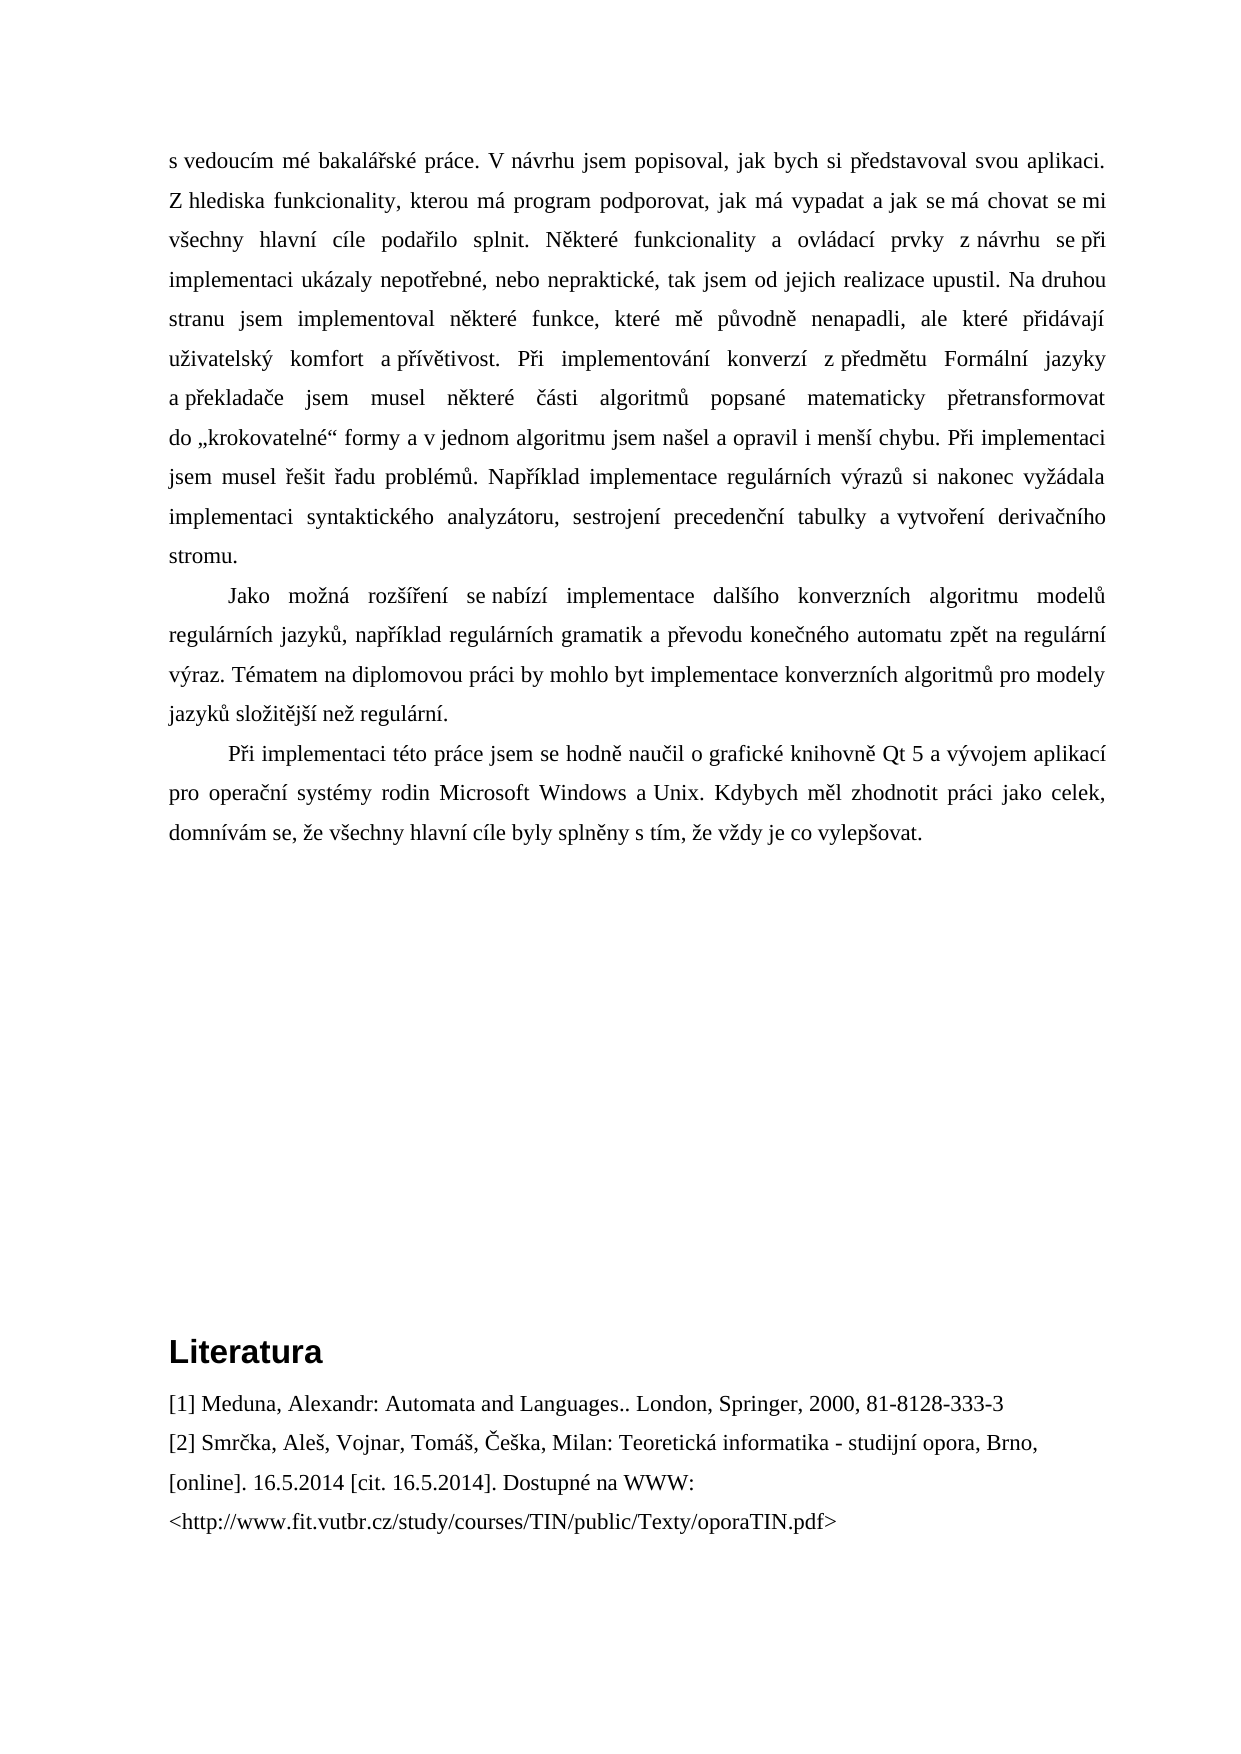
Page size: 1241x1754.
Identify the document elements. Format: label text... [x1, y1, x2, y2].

text [2] Smrčka, Aleš, Vojnar, Tomáš, Češka, Milan: Teoretická informatika - studijní opora, Brno, [online]. 16.5.2014 [cit. 16.5.2014]. Dostupné na WWW: <http://www.fit.vutbr.cz/study/courses/TIN/public/Texty/oporaTIN.pdf> [169, 1429, 1106, 1534]
text Jako možná rozšíření se nabízí implementace dalšího konverzních algoritmu modelů regulárních jazyků, například regulárních gramatik a převodu konečného automatu zpět na regulární výraz. Tématem na diplomovou práci by mohlo byt implementace konverzních algoritmů pro modely jazyků složitější než regulární. [169, 582, 1106, 727]
text s vedoucím mé bakalářské práce. V návrhu jsem popisoval, jak bych si představoval svou aplikaci. Z hlediska funkcionality, kterou má program podporovat, jak má vypadat a jak se má chovat se mi všechny hlavní cíle podařilo splnit. Některé funkcionality a ovládací prvky z návrhu se při implementaci ukázaly nepotřebné, nebo nepraktické, tak jsem od jejich realizace upustil. Na druhou stranu jsem implementoval některé funkce, které mě původně nenapadli, ale které přidávají uživatelský komfort a přívětivost. Při implementování konverzí z předmětu Formální jazyky a překladače jsem musel některé části algoritmů popsané matematicky přetransformovat do „krokovatelné“ formy a v jednom algoritmu jsem našel a opravil i menší chybu. Při implementaci jsem musel řešit řadu problémů. Například implementace regulárních výrazů si nakonec vyžádala implementaci syntaktického analyzátoru, sestrojení precedenční tabulky a vytvoření derivačního stromu. [169, 148, 1106, 569]
subtitle Literatura [169, 1332, 1106, 1370]
text [1] Meduna, Alexandr: Automata and Languages.. London, Springer, 2000, 81-8128-333-3 [169, 1389, 1106, 1416]
text Při implementaci této práce jsem se hodně naučil o grafické knihovně Qt 5 a vývojem aplikací pro operační systémy rodin Microsoft Windows a Unix. Kdybych měl zhodnotit práci jako celek, domnívám se, že všechny hlavní cíle byly splněny s tím, že vždy je co vylepšovat. [169, 740, 1106, 845]
